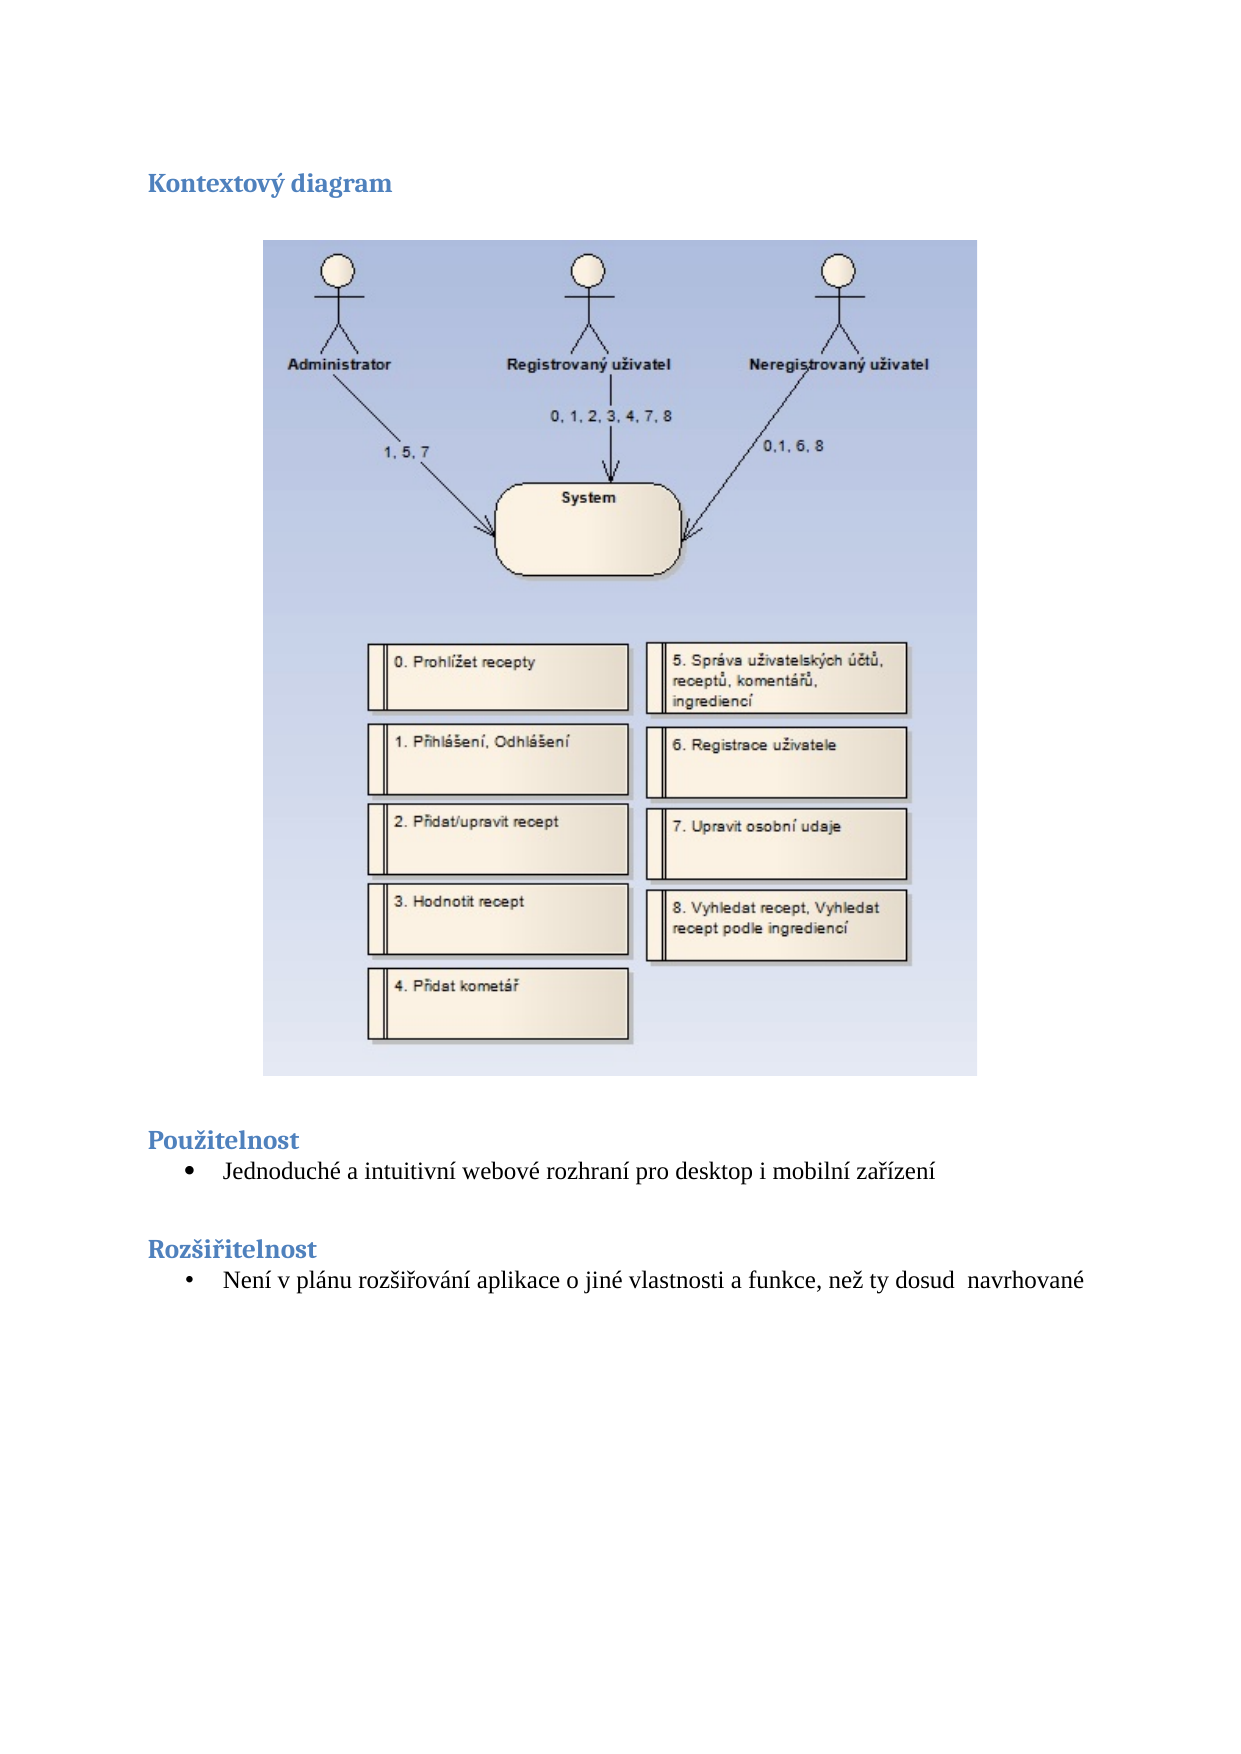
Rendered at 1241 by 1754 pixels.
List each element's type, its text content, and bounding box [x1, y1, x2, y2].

list Jednoduché a intuitivní webové rozhraní pro desktop i mobilní zařízení [185, 1156, 1093, 1185]
list Není v plánu rozšiřování aplikace o jiné vlastnosti a funkce, než ty dosud navrhované [185, 1265, 1093, 1294]
picture [263, 240, 978, 1076]
subtitle Použitelnost [148, 1125, 1093, 1156]
subtitle Kontextový diagram [148, 168, 1093, 199]
subtitle Rozšiřitelnost [148, 1234, 1093, 1265]
